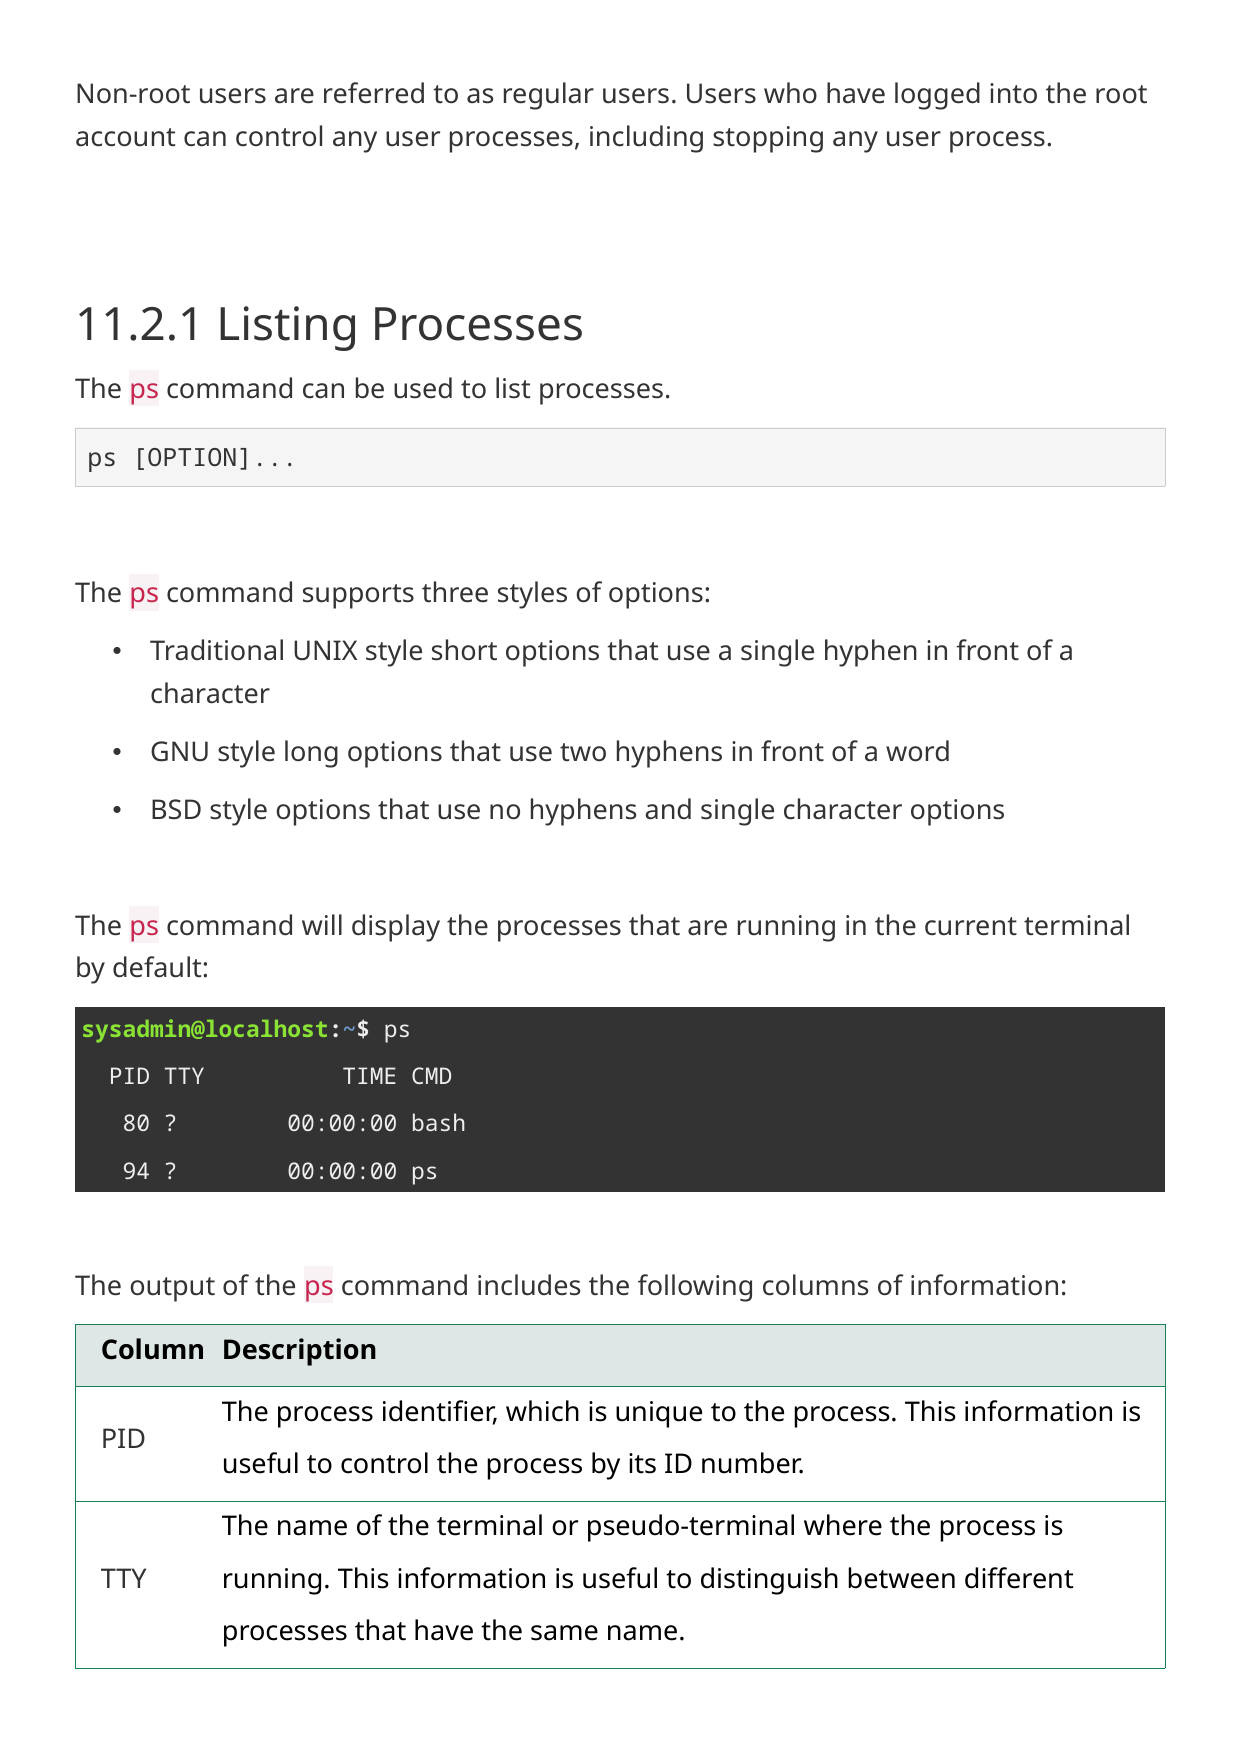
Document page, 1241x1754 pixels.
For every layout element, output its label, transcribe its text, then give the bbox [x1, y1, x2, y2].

text 80 ? 00:00:00 bash [75, 1101, 1165, 1139]
text The ps command can be used to list processes. [75, 369, 1165, 406]
text 94 ? 00:00:00 ps [75, 1149, 1165, 1192]
list BSD style options that use no hyphens and single character options [112, 790, 1165, 827]
text The ps command supports three styles of options: [75, 574, 1165, 611]
text The output of the ps command includes the following columns of information: [75, 1266, 1165, 1303]
table_cell PID [76, 1387, 216, 1501]
table_cell The process identifier, which is unique to the process. This information is useful to control the process by its ID number. [216, 1387, 1165, 1501]
table_cell TTY [76, 1502, 216, 1667]
table_header Column [76, 1325, 216, 1386]
text ps [OPTION]... [76, 429, 1165, 486]
text Non-root users are referred to as regular users. Users who have logged into the root account can control any user processes, including stopping any user process. [75, 75, 1165, 154]
subtitle 11.2.1 Listing Processes [75, 291, 1165, 354]
table_cell The name of the terminal or pseudo-terminal where the process is running. This information is useful to distinguish between different processes that have the same name. [216, 1502, 1165, 1667]
list Traditional UNIX style short options that use a single hyphen in front of a character [112, 632, 1165, 711]
text PID TTY TIME CMD [75, 1054, 1165, 1091]
table_header Description [216, 1325, 1165, 1386]
text The ps command will display the processes that are running in the current terminal by default: [75, 906, 1165, 985]
text sysadmin@localhost:~$ ps [75, 1007, 1165, 1044]
list GNU style long options that use two hyphens in front of a word [112, 732, 1165, 769]
